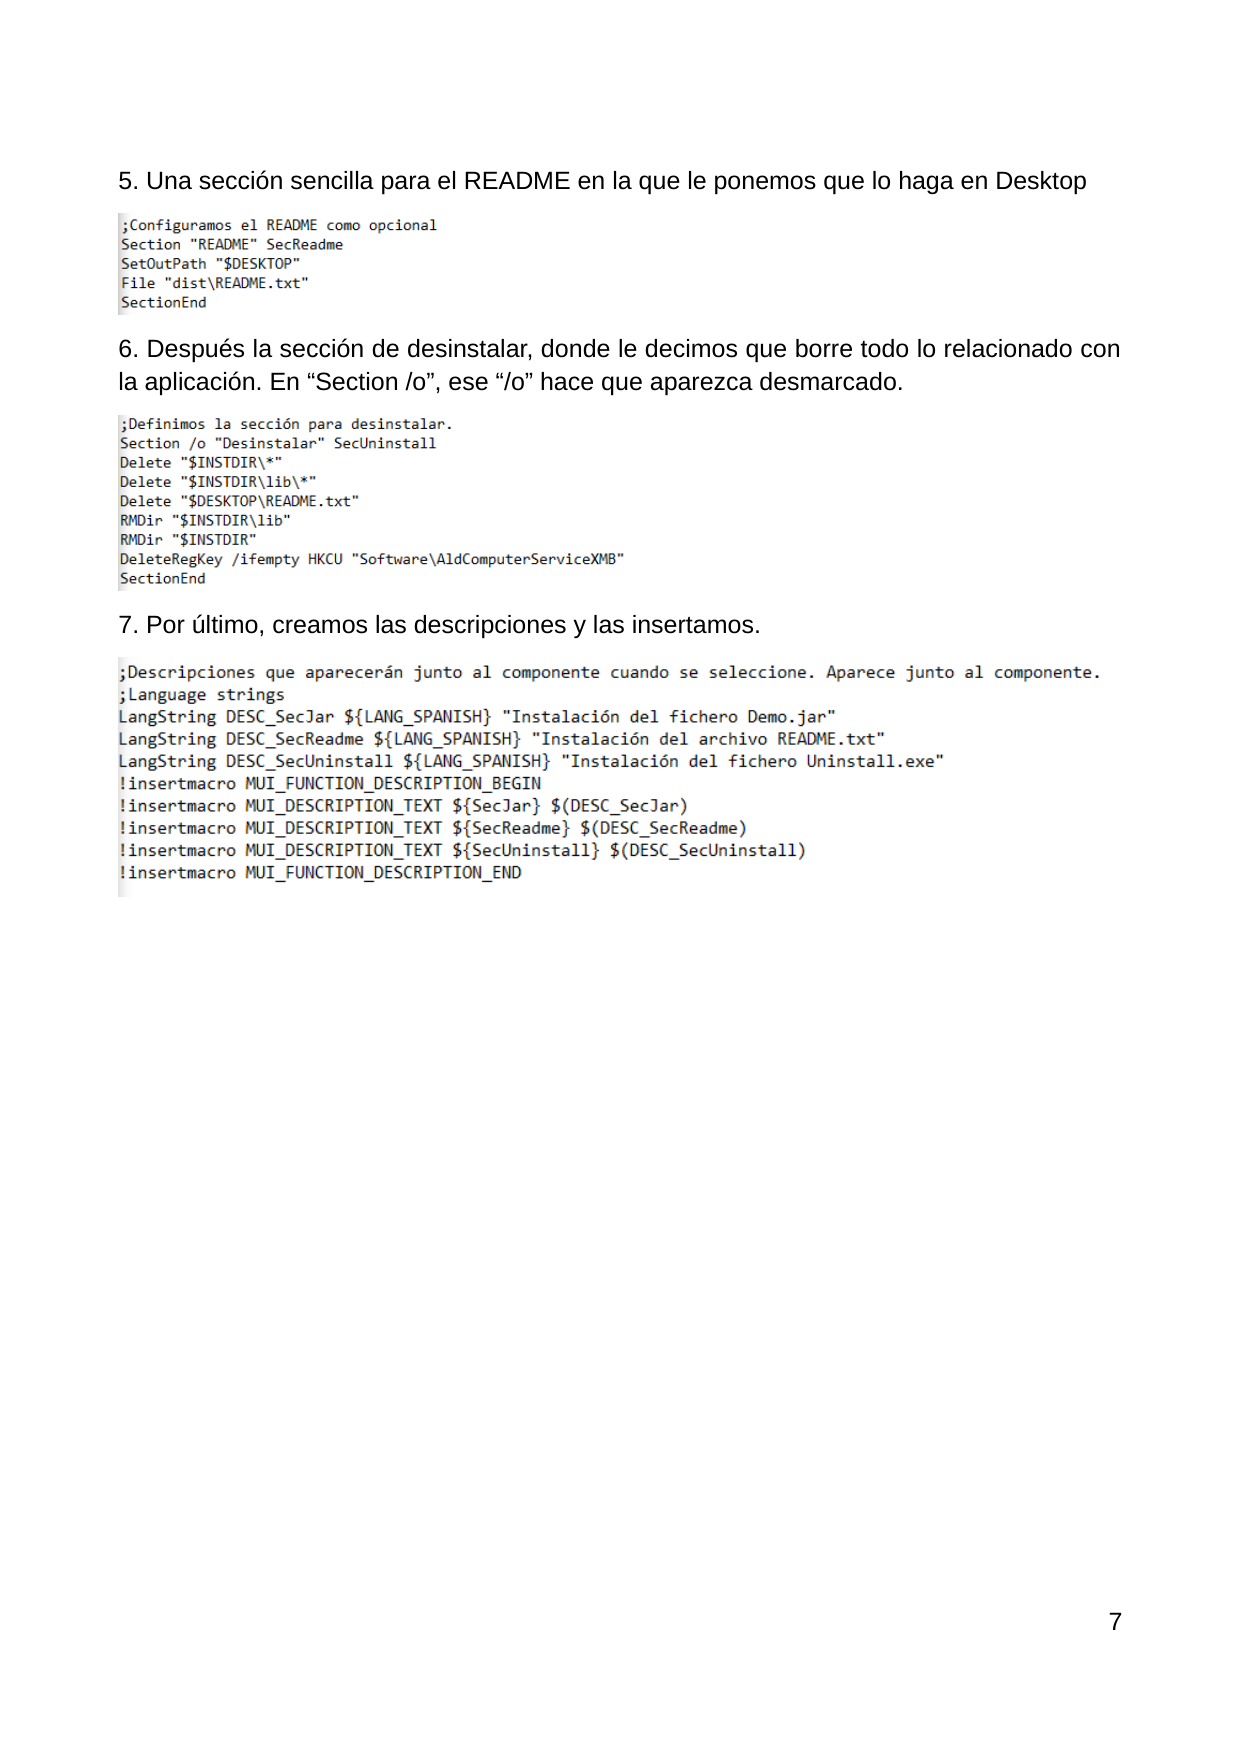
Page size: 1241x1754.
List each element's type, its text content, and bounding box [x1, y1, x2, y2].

text 6. Después la sección de desinstalar, donde le decimos que borre todo lo relacionado con la aplicación. En “Section /o”, ese “/o” hace que aparezca desmarcado. [118, 334, 1122, 396]
text 5. Una sección sencilla para el README en la que le ponemos que lo haga en Desktop [118, 166, 1122, 195]
picture [118, 415, 1123, 591]
text 7. Por último, creamos las descripciones y las insertamos. [118, 610, 1122, 639]
picture [118, 657, 1123, 897]
picture [118, 213, 1123, 315]
